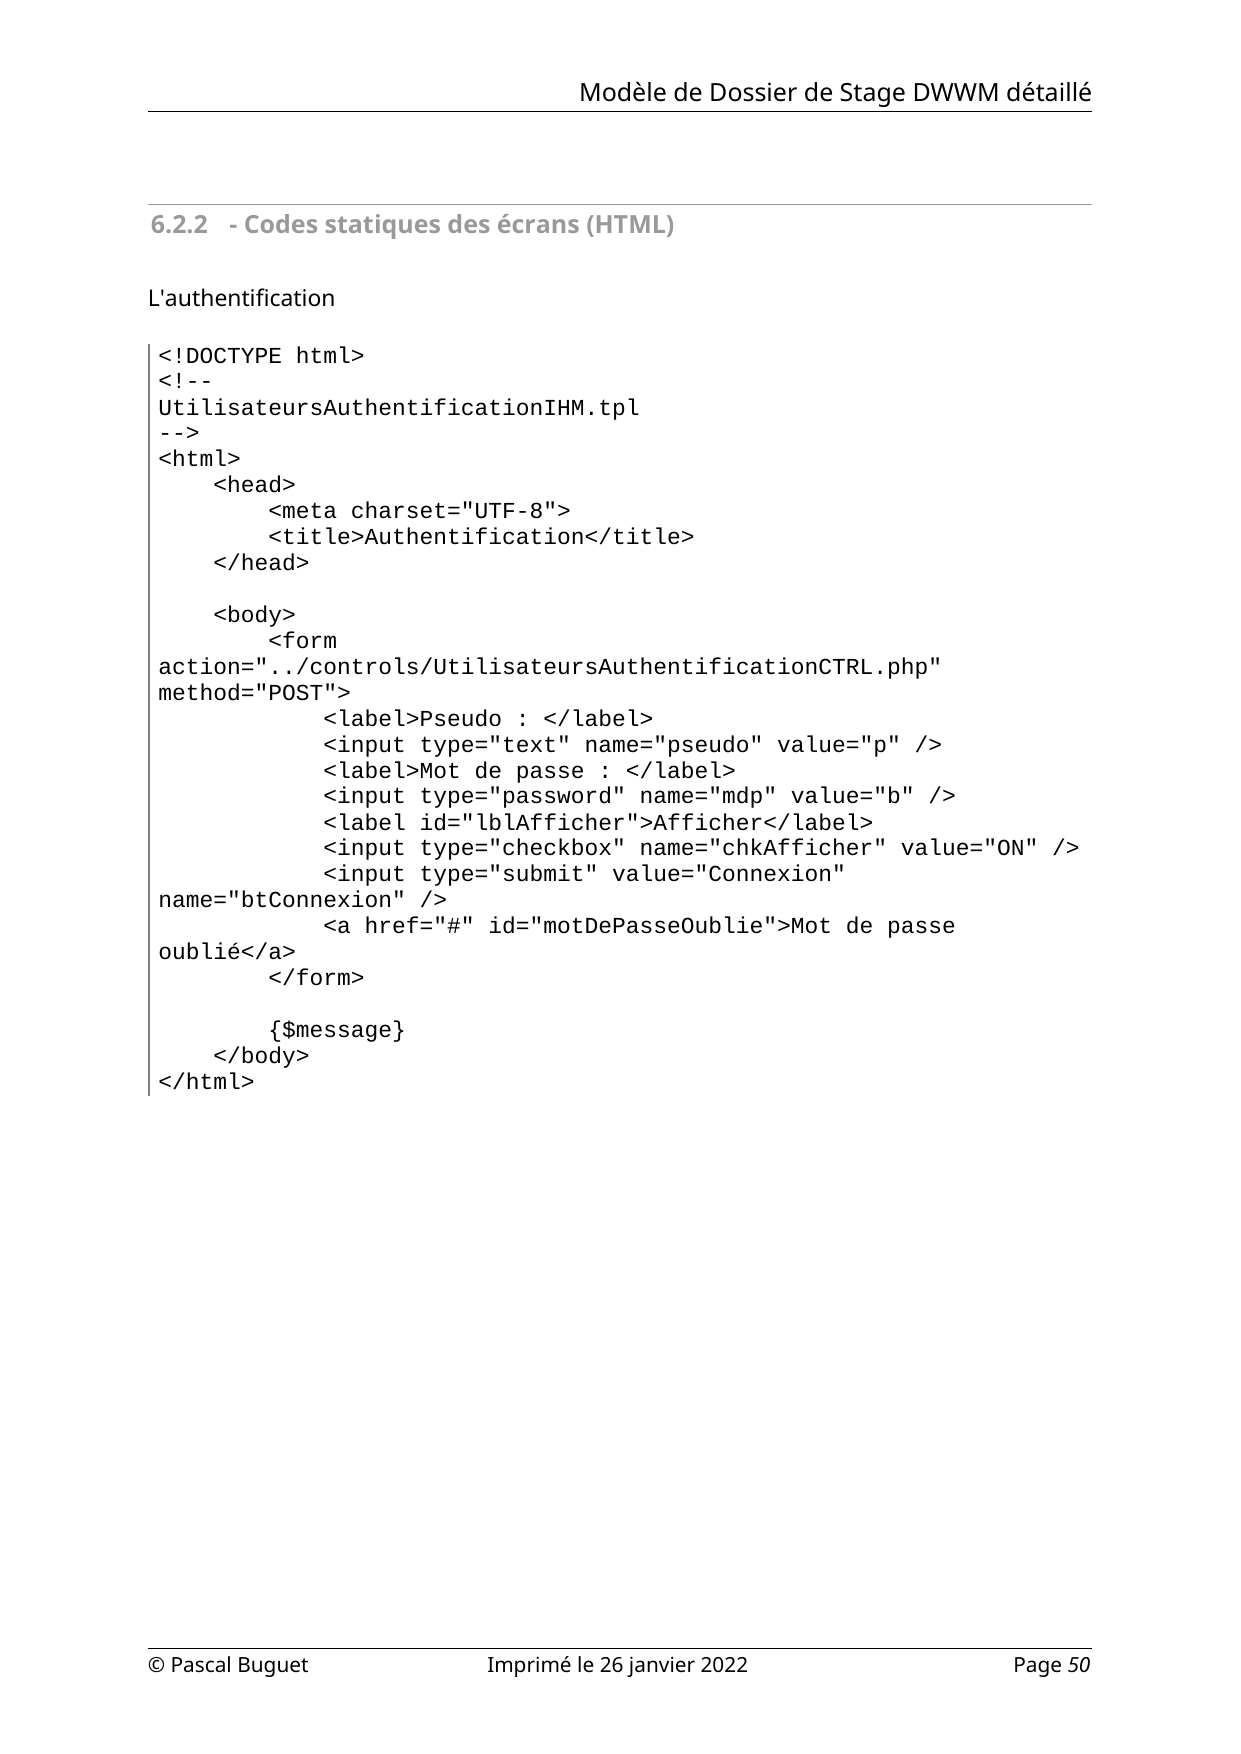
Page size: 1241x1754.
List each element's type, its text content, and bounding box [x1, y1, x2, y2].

text <label id="lblAfficher">Afficher</label> [150, 811, 1092, 837]
text <input type="text" name="pseudo" value="p" /> [150, 733, 1092, 759]
text <input type="password" name="mdp" value="b" /> [150, 785, 1092, 811]
text <html> [150, 448, 1092, 474]
text {$message} [150, 1018, 1092, 1044]
text <head> [150, 474, 1092, 499]
text <body> [150, 603, 1092, 629]
text <title>Authentification</title> [150, 526, 1092, 551]
text </head> [150, 551, 1092, 577]
subtitle - Codes statiques des écrans (HTML) [148, 205, 1092, 244]
text <input type="checkbox" name="chkAfficher" value="ON" /> [150, 837, 1092, 863]
text </form> [150, 966, 1092, 992]
text </body> [150, 1044, 1092, 1070]
text <a href="#" id="motDePasseOublie">Mot de passe oublié</a> [150, 914, 1092, 966]
text <input type="submit" value="Connexion" name="btConnexion" /> [150, 863, 1092, 914]
text <form action="../controls/UtilisateursAuthentificationCTRL.php" method="POST"> [150, 629, 1092, 707]
text <!DOCTYPE html> [150, 344, 1092, 370]
text UtilisateursAuthentificationIHM.tpl [150, 396, 1092, 422]
text L'authentification [148, 281, 1092, 313]
text <label>Mot de passe : </label> [150, 759, 1092, 785]
text </html> [150, 1070, 1092, 1096]
text <label>Pseudo : </label> [150, 707, 1092, 733]
text --> [150, 422, 1092, 448]
text <!-- [150, 370, 1092, 396]
text <meta charset="UTF-8"> [150, 499, 1092, 526]
